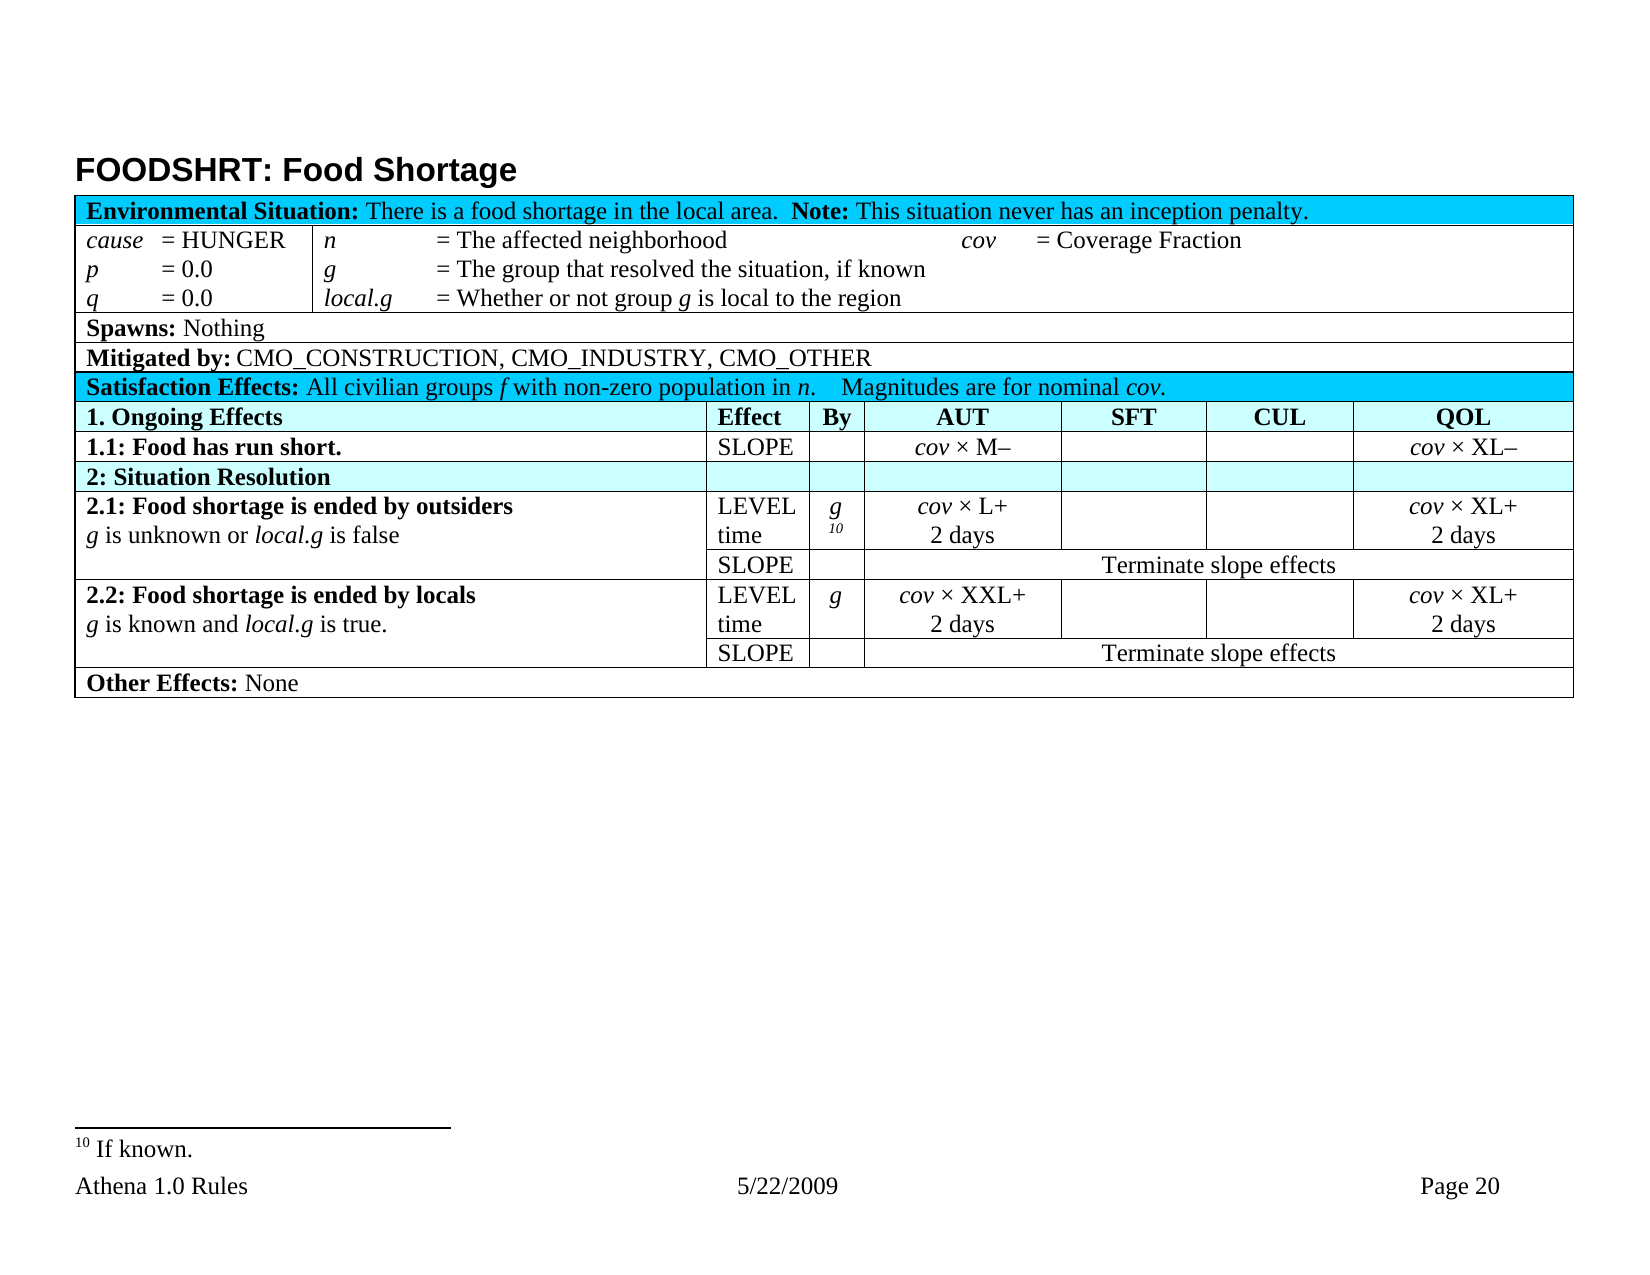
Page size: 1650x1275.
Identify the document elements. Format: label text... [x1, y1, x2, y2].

table_cell cov × XL– [1354, 432, 1573, 461]
table_cell 2.2: Food shortage is ended by locals g is known and local.g is true. [76, 580, 706, 667]
table_cell CUL [1207, 402, 1353, 431]
table_cell cov × XL+ 2 days [1354, 492, 1573, 549]
table_cell [1207, 462, 1353, 491]
table_cell Mitigated by: CMO_CONSTRUCTION, CMO_INDUSTRY, CMO_OTHER [76, 343, 1573, 371]
table_cell 1. Ongoing Effects [76, 402, 706, 431]
table_cell SLOPE [707, 550, 809, 579]
table_cell cov × M– [865, 432, 1061, 461]
table_cell 1.1: Food has run short. [76, 432, 706, 461]
table_cell cause = HUNGER p = 0.0 q = 0.0 [76, 226, 312, 312]
table_cell By [810, 402, 864, 431]
table_cell [810, 462, 864, 491]
table_cell [810, 432, 864, 461]
table_cell [865, 462, 1061, 491]
table_cell Other Effects: None [76, 668, 1573, 697]
table_cell QOL [1354, 402, 1573, 431]
table_cell [1207, 580, 1353, 637]
table_cell cov × XL+ 2 days [1354, 580, 1573, 637]
table_cell [707, 462, 809, 491]
table_cell cov × XXL+ 2 days [865, 580, 1061, 637]
table_cell [1062, 432, 1206, 461]
table_cell SFT [1062, 402, 1206, 431]
table_cell AUT [865, 402, 1061, 431]
table_cell Terminate slope effects [865, 550, 1573, 579]
table_cell Terminate slope effects [865, 639, 1573, 667]
table_cell LEVEL time [707, 580, 809, 637]
table_cell SLOPE [707, 432, 809, 461]
table_cell n = The affected neighborhood cov = Coverage Fraction g = The group that resolved the situation, if known local.g = Whether or not group g is local to the region [313, 226, 1573, 312]
table_cell [810, 550, 864, 579]
table_cell Effect [707, 402, 809, 431]
table_cell g [810, 492, 864, 549]
text FOODSHRT: Food Shortage [75, 150, 1575, 188]
table_cell LEVEL time [707, 492, 809, 549]
table_cell [1354, 462, 1573, 491]
table_cell SLOPE [707, 639, 809, 667]
table_cell g [810, 580, 864, 637]
table_cell Spawns: Nothing [76, 313, 1573, 342]
table_cell [810, 639, 864, 667]
table_cell cov × L+ 2 days [865, 492, 1061, 549]
table_cell 2: Situation Resolution [76, 462, 706, 491]
table_cell [1062, 462, 1206, 491]
table_cell [1207, 492, 1353, 549]
table_cell [1062, 580, 1206, 637]
table_cell [1062, 492, 1206, 549]
table_cell [1207, 432, 1353, 461]
table_cell Satisfaction Effects: All civilian groups f with non-zero population in n. Magnitudes are for nominal cov. [76, 373, 1573, 401]
table_cell 2.1: Food shortage is ended by outsiders g is unknown or local.g is false [76, 492, 706, 579]
table_header Environmental Situation: There is a food shortage in the local area. Note: This situation never has an inception penalty. [76, 196, 1573, 224]
